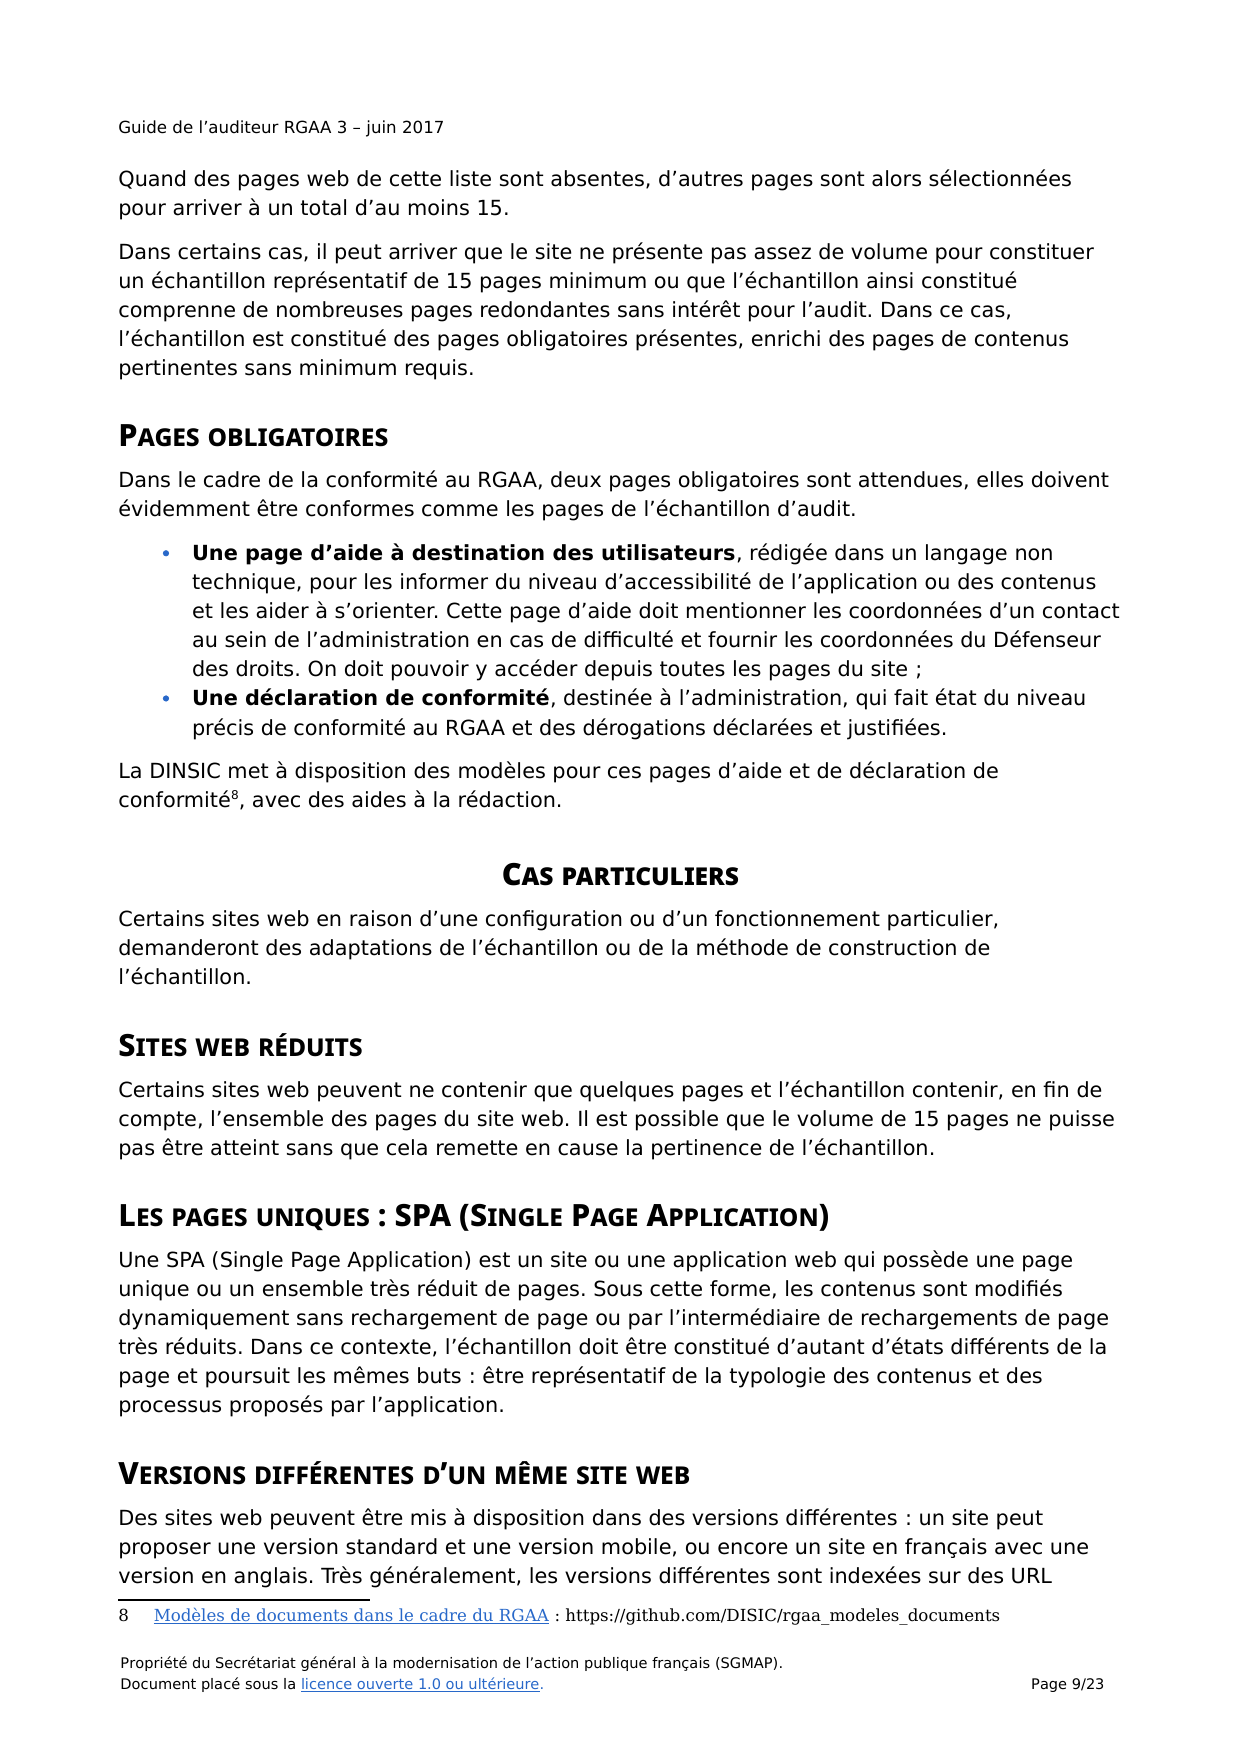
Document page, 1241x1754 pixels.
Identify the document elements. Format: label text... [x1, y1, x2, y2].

text Dans certains cas, il peut arriver que le site ne présente pas assez de volume pour constituer un échantillon représentatif de 15 pages minimum ou que l’échantillon ainsi constitué comprenne de nombreuses pages redondantes sans intérêt pour l’audit. Dans ce cas, l’échantillon est constitué des pages obligatoires présentes, enrichi des pages de contenus pertinentes sans minimum requis. [118, 240, 1122, 380]
text Des sites web peuvent être mis à disposition dans des versions différentes : un site peut proposer une version standard et une version mobile, ou encore un site en français avec une version en anglais. Très généralement, les versions différentes sont indexées sur des URL [118, 1506, 1122, 1588]
text Une SPA (Single Page Application) est un site ou une application web qui possède une page unique ou un ensemble très réduit de pages. Sous cette forme, les contenus sont modifiés dynamiquement sans rechargement de page ou par l’intermédiaire de rechargements de page très réduits. Dans ce contexte, l’échantillon doit être constitué d’autant d’états différents de la page et poursuit les mêmes buts : être représentatif de la typologie des contenus et des processus proposés par l’application. [118, 1248, 1122, 1418]
subtitle Les pages uniques : SPA (Single Page Application) [118, 1194, 1122, 1236]
list Une page d’aide à destination des utilisateurs, rédigée dans un langage non technique, pour les informer du niveau d’accessibilité de l’application ou des contenus et les aider à s’orienter. Cette page d’aide doit mentionner les coordonnées d’un contact au sein de l’administration en cas de difficulté et fournir les coordonnées du Défenseur des droits. On doit pouvoir y accéder depuis toutes les pages du site ; [162, 541, 1122, 682]
subtitle Sites web réduits [118, 1023, 1122, 1065]
text Certains sites web peuvent ne contenir que quelques pages et l’échantillon contenir, en fin de compte, l’ensemble des pages du site web. Il est possible que le volume de 15 pages ne puisse pas être atteint sans que cela remette en cause la pertinence de l’échantillon. [118, 1078, 1122, 1160]
subtitle Versions différentes d’un même site web [118, 1452, 1122, 1493]
text Quand des pages web de cette liste sont absentes, d’autres pages sont alors sélectionnées pour arriver à un total d’au moins 15. [118, 167, 1122, 220]
subtitle Pages obligatoires [118, 414, 1122, 456]
text Certains sites web en raison d’une configuration ou d’un fonctionnement particulier, demanderont des adaptations de l’échantillon ou de la méthode de construction de l’échantillon. [118, 907, 1122, 989]
list Une déclaration de conformité, destinée à l’administration, qui fait état du niveau précis de conformité au RGAA et des dérogations déclarées et justifiées. [162, 686, 1122, 740]
text La DINSIC met à disposition des modèles pour ces pages d’aide et de déclaration de conformité, avec des aides à la rédaction. [118, 759, 1122, 812]
text Dans le cadre de la conformité au RGAA, deux pages obligatoires sont attendues, elles doivent évidemment être conformes comme les pages de l’échantillon d’audit. [118, 468, 1122, 522]
subtitle Cas particuliers [118, 853, 1122, 894]
text Modèles de documents dans le cadre du RGAA : https://github.com/DISIC/rgaa_modeles_documents [118, 1606, 1122, 1626]
